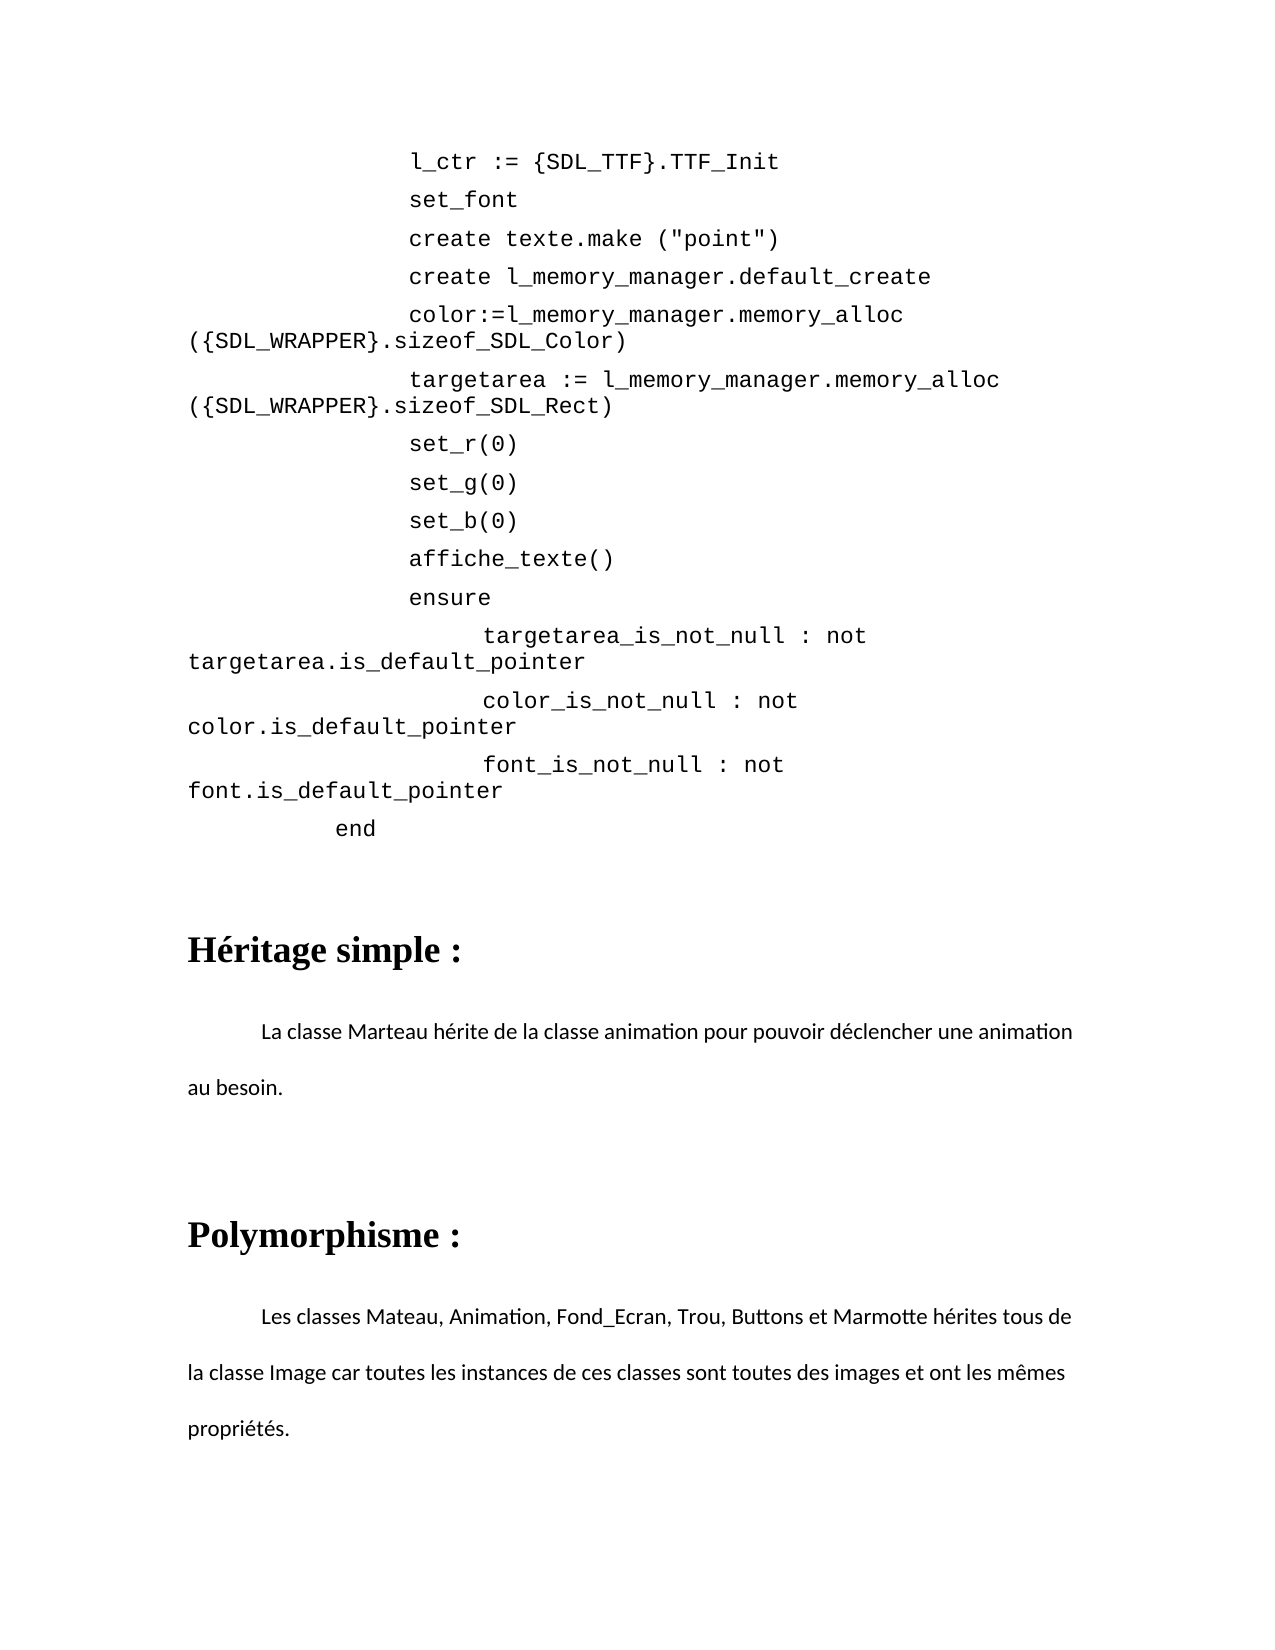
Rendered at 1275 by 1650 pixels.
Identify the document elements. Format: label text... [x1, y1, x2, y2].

text affiche_texte() [187, 548, 1087, 574]
text create texte.make ("point") [187, 227, 1087, 253]
text end [187, 818, 1087, 844]
text create l_memory_manager.default_create [187, 265, 1087, 291]
text color_is_not_null : not color.is_default_pointer [187, 689, 1087, 741]
text La classe Marteau hérite de la classe animation pour pouvoir déclencher une animation au besoin. [187, 1017, 1087, 1101]
text font_is_not_null : not font.is_default_pointer [187, 753, 1087, 805]
text color:=l_memory_manager.memory_alloc ({SDL_WRAPPER}.sizeof_SDL_Color) [187, 304, 1087, 356]
text set_b(0) [187, 509, 1087, 535]
text set_font [187, 188, 1087, 214]
text ensure [187, 586, 1087, 612]
subtitle Héritage simple : [187, 928, 1087, 971]
text set_r(0) [187, 432, 1087, 458]
text targetarea := l_memory_manager.memory_alloc ({SDL_WRAPPER}.sizeof_SDL_Rect) [187, 368, 1087, 420]
text l_ctr := {SDL_TTF}.TTF_Init [187, 150, 1087, 176]
text set_g(0) [187, 471, 1087, 497]
text targetarea_is_not_null : not targetarea.is_default_pointer [187, 625, 1087, 677]
subtitle Polymorphisme : [187, 1213, 1087, 1256]
text Les classes Mateau, Animation, Fond_Ecran, Trou, Buttons et Marmotte hérites tous de la classe Image car toutes les instances de ces classes sont toutes des images et ont les mêmes propriétés. [187, 1302, 1087, 1442]
